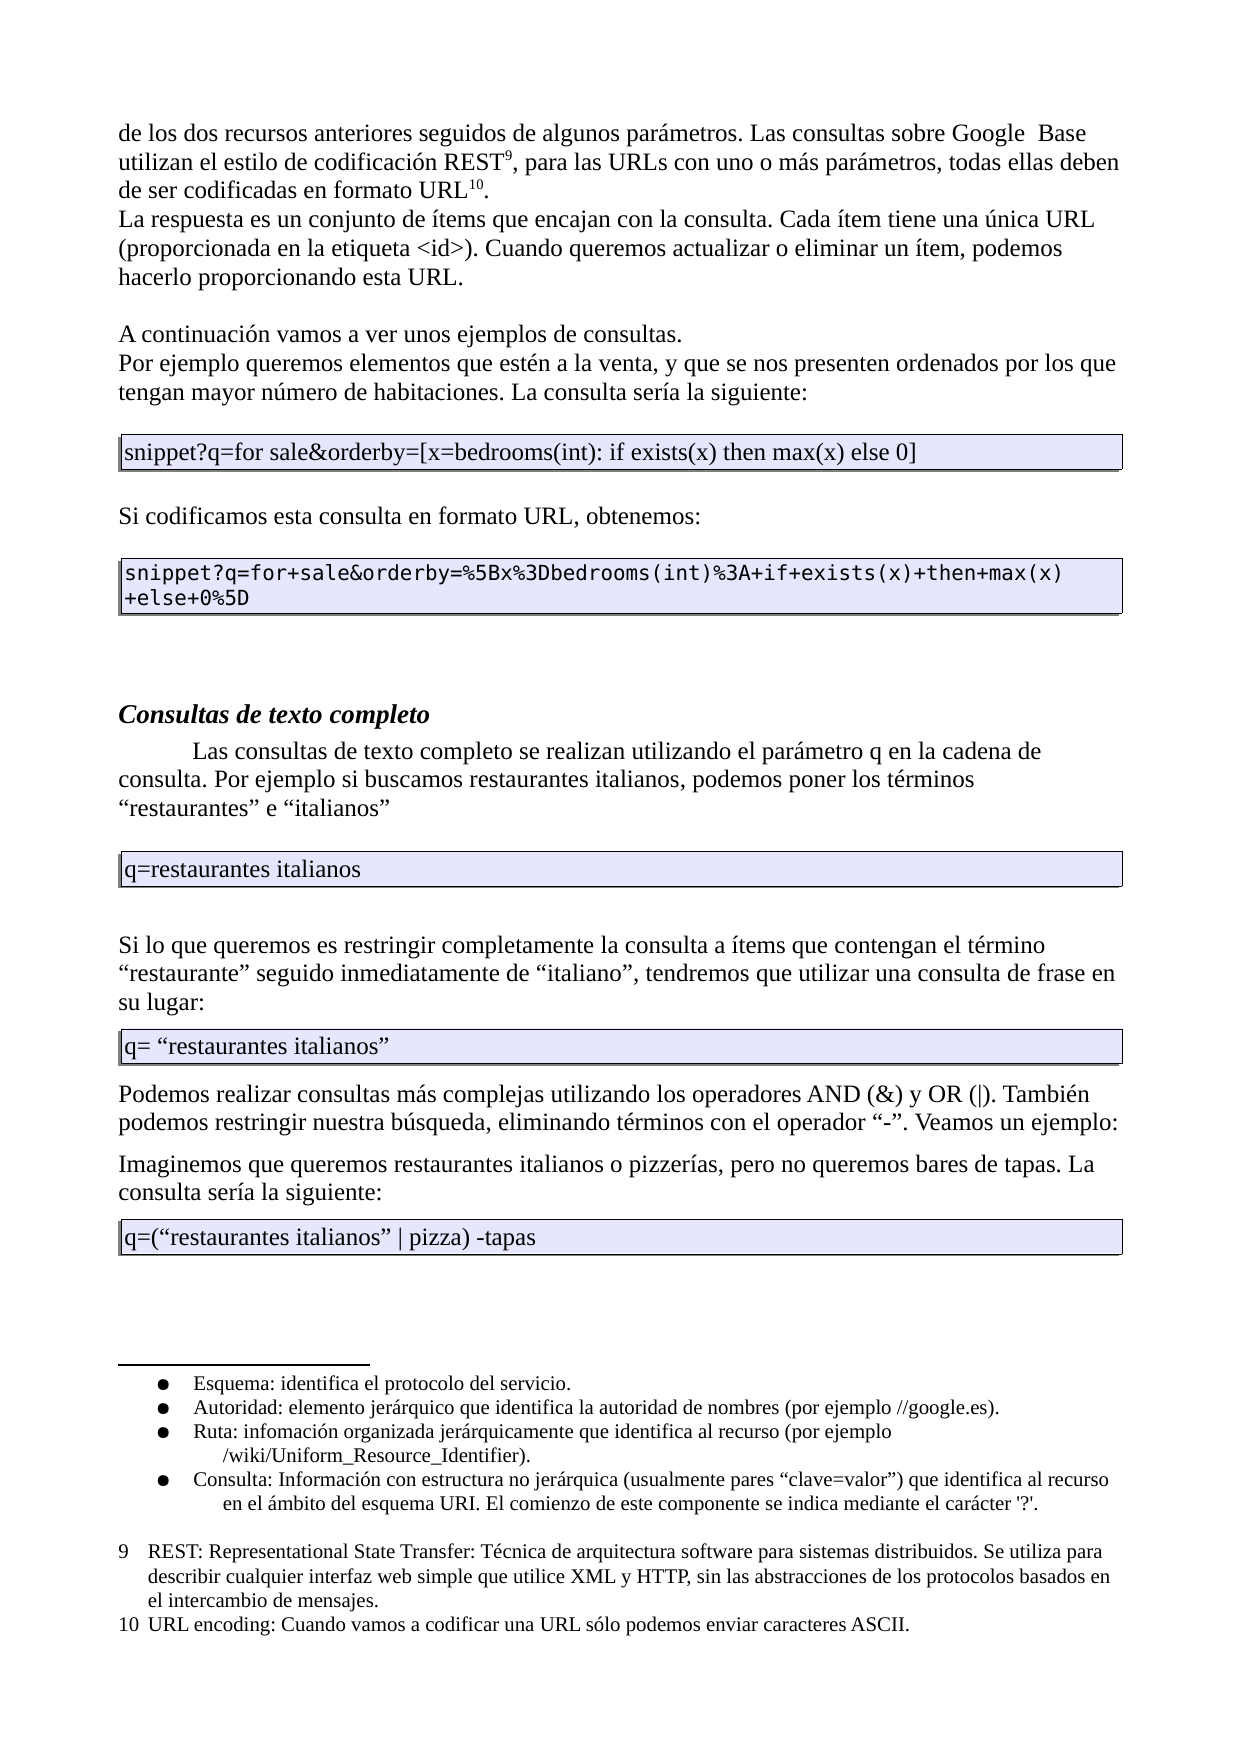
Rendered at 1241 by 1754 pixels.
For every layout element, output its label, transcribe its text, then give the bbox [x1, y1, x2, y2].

text q=(“restaurantes italianos” | pizza) -tapas [122, 1220, 1122, 1253]
text A continuación vamos a ver unos ejemplos de consultas. [118, 319, 1122, 348]
list Esquema: identifica el protocolo del servicio. [156, 1371, 1122, 1395]
list Ruta: infomación organizada jerárquicamente que identifica al recurso (por ejemplo /wiki/Uniform_Resource_Identifier). [156, 1419, 1122, 1467]
text Imaginemos que queremos restaurantes italianos o pizzerías, pero no queremos bares de tapas. La consulta sería la siguiente: [118, 1149, 1122, 1206]
subtitle Consultas de texto completo [118, 698, 1122, 729]
text de los dos recursos anteriores seguidos de algunos parámetros. Las consultas sobre Google Base utilizan el estilo de codificación REST, para las URLs con uno o más parámetros, todas ellas deben de ser codificadas en formato URL. [118, 118, 1122, 204]
list Autoridad: elemento jerárquico que identifica la autoridad de nombres (por ejemplo //google.es). [156, 1395, 1122, 1419]
list Consulta: Información con estructura no jerárquica (usualmente pares “clave=valor”) que identifica al recurso en el ámbito del esquema URI. El comienzo de este componente se indica mediante el carácter '?'. [156, 1467, 1122, 1515]
text Si lo que queremos es restringir completamente la consulta a ítems que contengan el término “restaurante” seguido inmediatamente de “italiano”, tendremos que utilizar una consulta de frase en su lugar: [118, 930, 1122, 1016]
text URL encoding: Cuando vamos a codificar una URL sólo podemos enviar caracteres ASCII. [118, 1612, 1122, 1636]
text snippet?q=for+sale&orderby=%5Bx%3Dbedrooms(int)%3A+if+exists(x)+then+max(x)+else+0%5D [122, 559, 1122, 613]
text q= “restaurantes italianos” [122, 1030, 1122, 1063]
text Las consultas de texto completo se realizan utilizando el parámetro q en la cadena de consulta. Por ejemplo si buscamos restaurantes italianos, podemos poner los términos “restaurantes” e “italianos” [118, 736, 1122, 822]
text La respuesta es un conjunto de ítems que encajan con la consulta. Cada ítem tiene una única URL (proporcionada en la etiqueta <id>). Cuando queremos actualizar o eliminar un ítem, podemos hacerlo proporcionando esta URL. [118, 204, 1122, 291]
text Si codificamos esta consulta en formato URL, obtenemos: [118, 501, 1122, 529]
text Por ejemplo queremos elementos que estén a la venta, y que se nos presenten ordenados por los que tengan mayor número de habitaciones. La consulta sería la siguiente: [118, 348, 1122, 406]
text Podemos realizar consultas más complejas utilizando los operadores AND (&) y OR (|). También podemos restringir nuestra búsqueda, eliminando términos con el operador “-”. Veamos un ejemplo: [118, 1079, 1122, 1136]
text q=restaurantes italianos [122, 852, 1122, 886]
text REST: Representational State Transfer: Técnica de arquitectura software para sistemas distribuidos. Se utiliza para describir cualquier interfaz web simple que utilice XML y HTTP, sin las abstracciones de los protocolos basados en el intercambio de mensajes. [118, 1539, 1122, 1612]
text snippet?q=for sale&orderby=[x=bedrooms(int): if exists(x) then max(x) else 0] [122, 435, 1122, 469]
